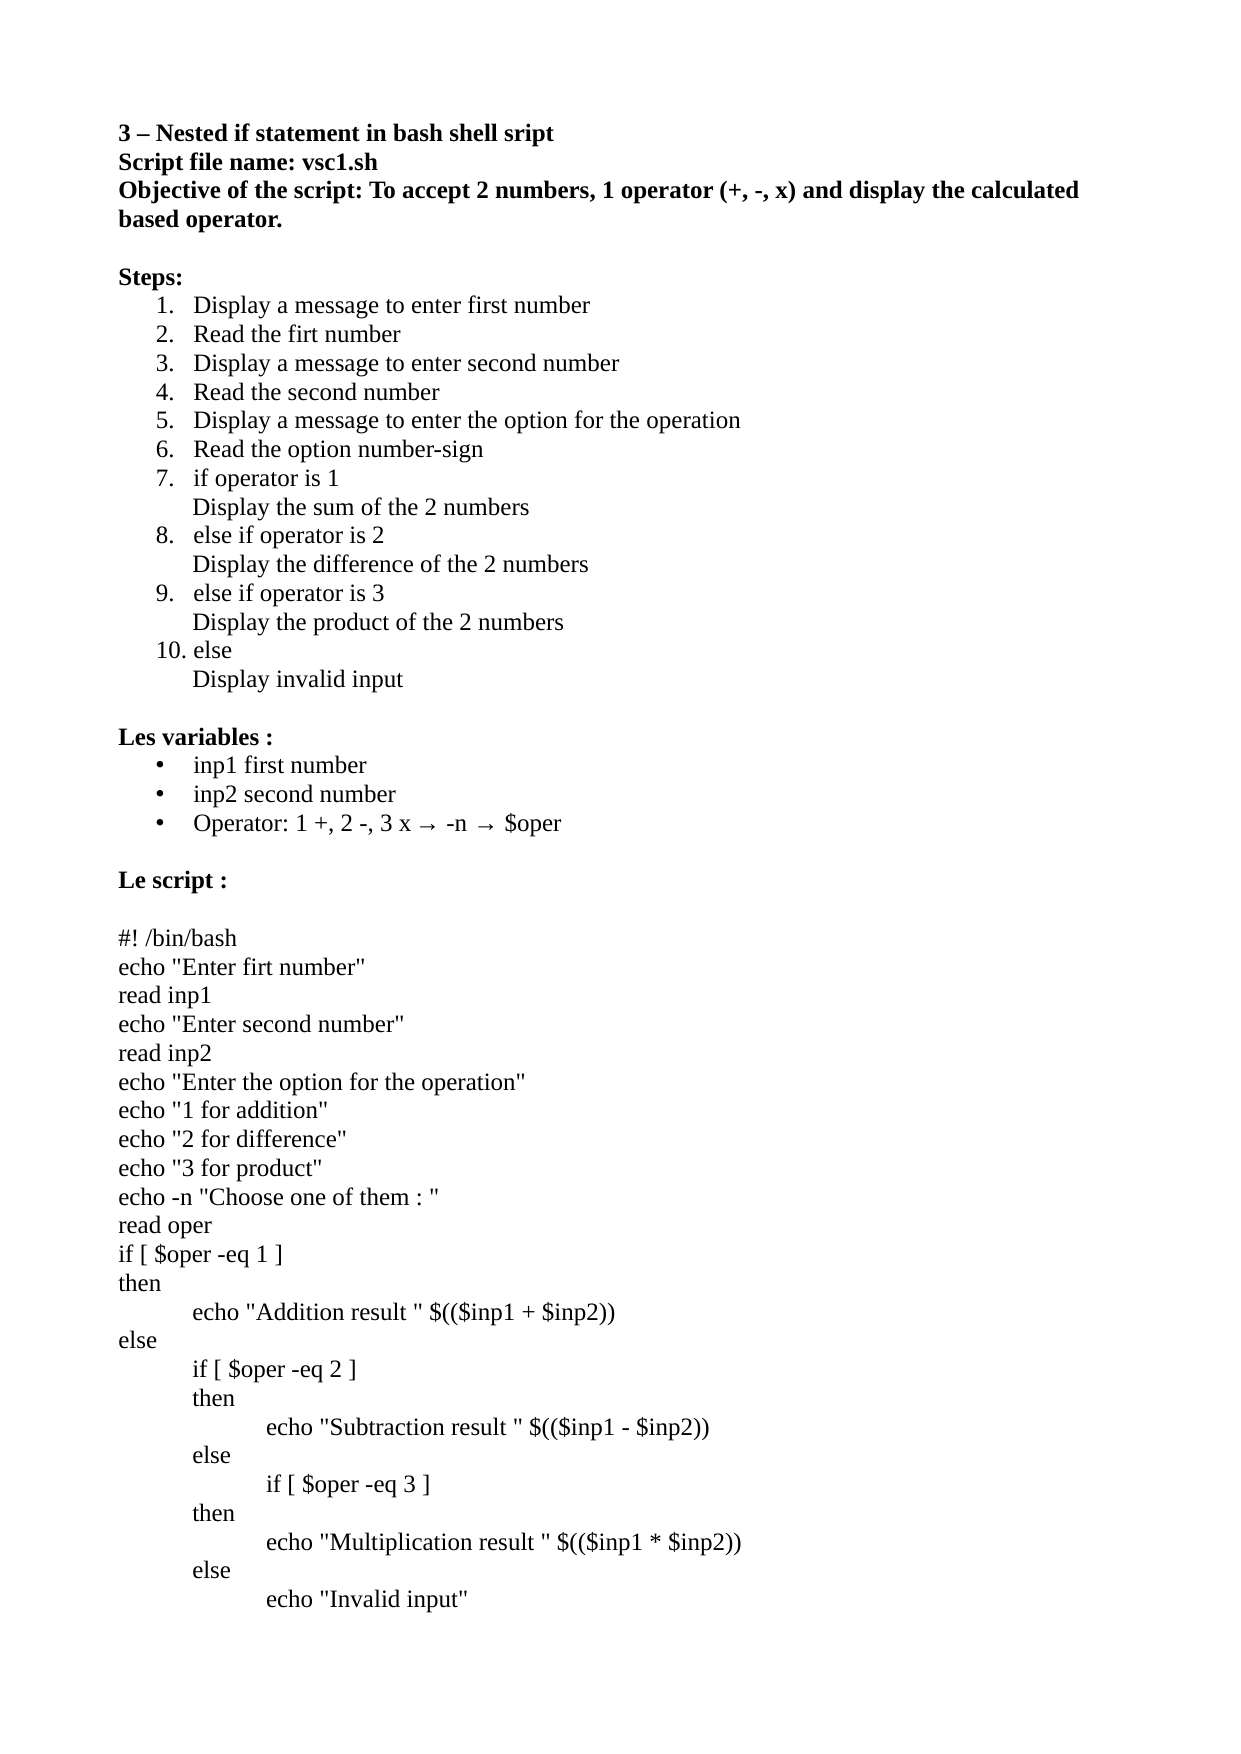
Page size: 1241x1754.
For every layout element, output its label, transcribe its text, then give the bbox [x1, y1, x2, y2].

list inp2 second number [156, 779, 1122, 808]
text Objective of the script: To accept 2 numbers, 1 operator (+, -, x) and display the calculated based operator. [118, 176, 1122, 233]
text then [118, 1383, 1122, 1412]
text then [118, 1268, 1122, 1297]
list Read the second number [156, 377, 1122, 406]
text 3 – Nested if statement in bash shell sript [118, 118, 1122, 147]
text echo "3 for product" [118, 1153, 1122, 1182]
list if operator is 1 [156, 463, 1122, 492]
text if [ $oper -eq 3 ] [118, 1469, 1122, 1498]
text echo "Invalid input" [118, 1584, 1122, 1613]
text Display invalid input [118, 664, 1122, 693]
text echo "2 for difference" [118, 1124, 1122, 1153]
text read oper [118, 1211, 1122, 1239]
text else [118, 1556, 1122, 1584]
text else [118, 1441, 1122, 1469]
list Display a message to enter first number [156, 291, 1122, 319]
text echo "Subtraction result " $(($inp1 - $inp2)) [118, 1412, 1122, 1441]
text Display the sum of the 2 numbers [118, 492, 1122, 521]
text echo "Addition result " $(($inp1 + $inp2)) [118, 1297, 1122, 1326]
list Read the option number-sign [156, 434, 1122, 463]
text Display the product of the 2 numbers [118, 607, 1122, 636]
text echo "Multiplication result " $(($inp1 * $inp2)) [118, 1527, 1122, 1556]
list Read the firt number [156, 319, 1122, 348]
text if [ $oper -eq 1 ] [118, 1239, 1122, 1268]
text Steps: [118, 262, 1122, 291]
list else if operator is 2 [156, 521, 1122, 549]
text then [118, 1498, 1122, 1527]
text read inp1 [118, 981, 1122, 1009]
text Le script : [118, 866, 1122, 894]
text if [ $oper -eq 2 ] [118, 1354, 1122, 1383]
text else [118, 1326, 1122, 1354]
list Display a message to enter second number [156, 348, 1122, 377]
text echo -n "Choose one of them : " [118, 1182, 1122, 1211]
text Script file name: vsc1.sh [118, 147, 1122, 176]
text read inp2 [118, 1038, 1122, 1067]
list Display a message to enter the option for the operation [156, 406, 1122, 434]
text #! /bin/bash [118, 923, 1122, 952]
text echo "Enter the option for the operation" [118, 1067, 1122, 1096]
list else if operator is 3 [156, 578, 1122, 607]
list inp1 first number [156, 751, 1122, 779]
list Operator: 1 +, 2 -, 3 x → -n → $oper [156, 808, 1122, 837]
text echo "Enter firt number" [118, 952, 1122, 981]
text echo "1 for addition" [118, 1096, 1122, 1124]
text echo "Enter second number" [118, 1009, 1122, 1038]
list else [156, 636, 1122, 664]
text Display the difference of the 2 numbers [118, 549, 1122, 578]
text Les variables : [118, 722, 1122, 751]
